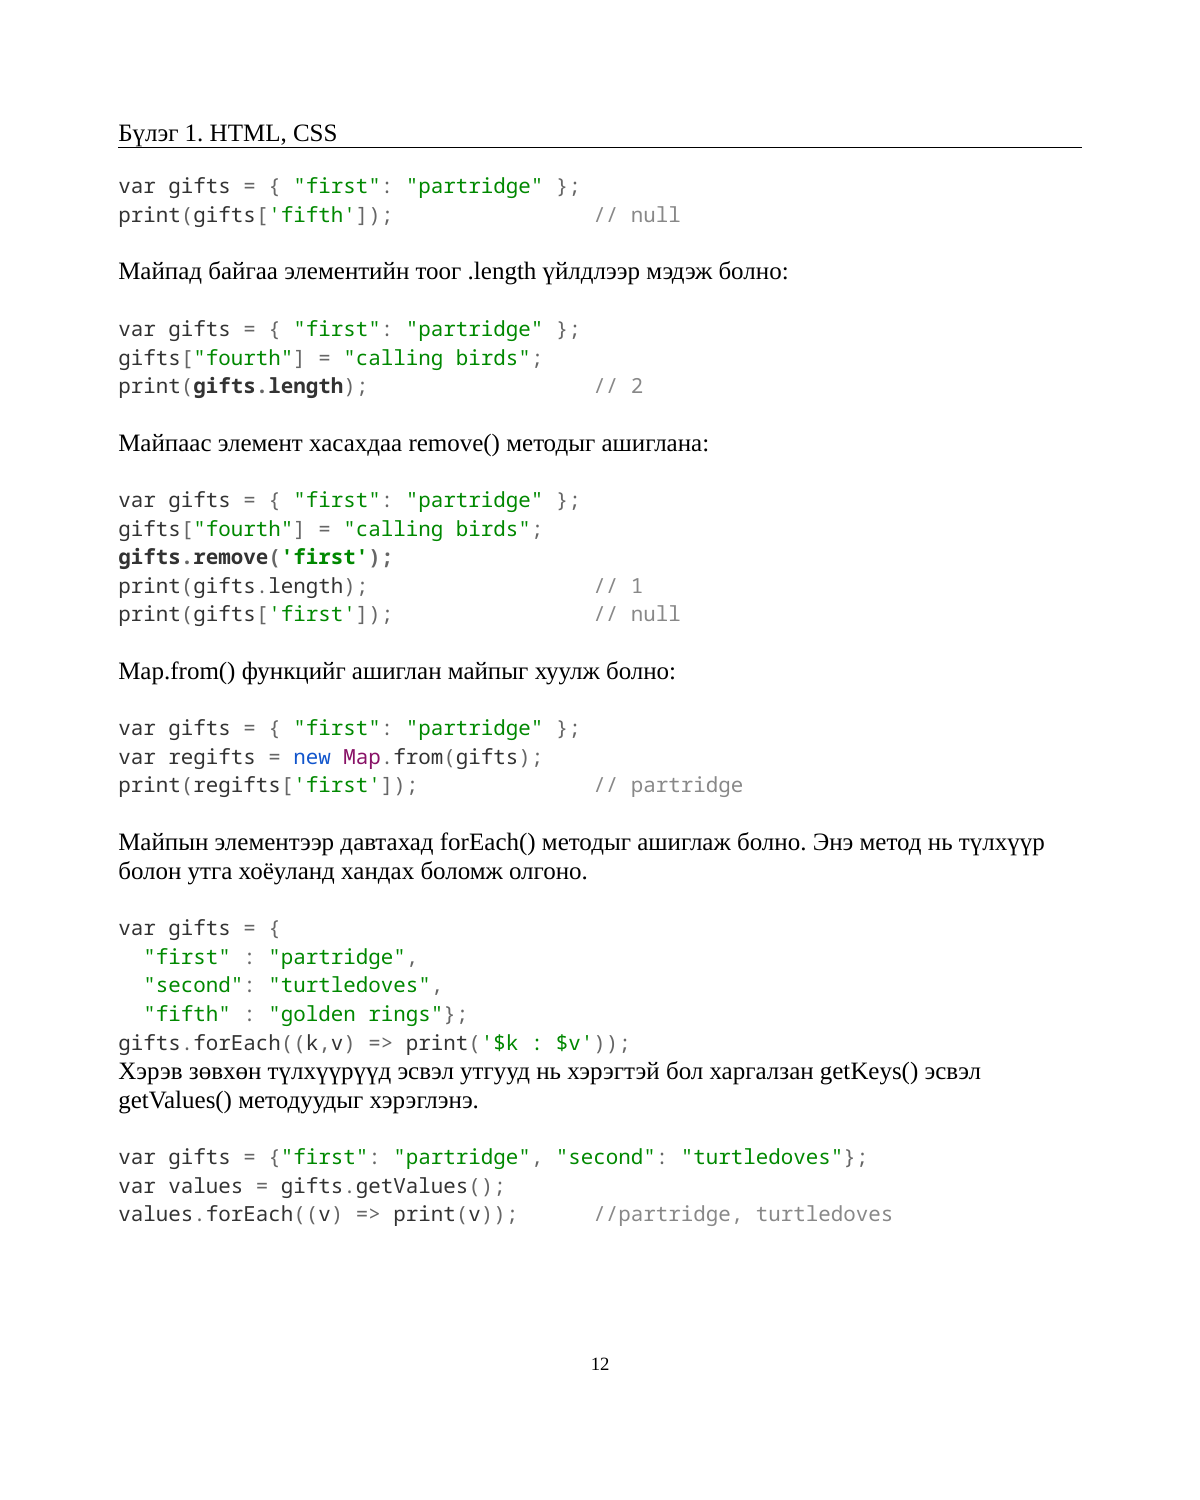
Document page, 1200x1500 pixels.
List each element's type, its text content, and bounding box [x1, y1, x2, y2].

text var gifts = { "first": "partridge" }; [118, 713, 1082, 742]
text "first" : "partridge", [118, 942, 1082, 971]
text Майпаас элемент хасахдаа remove() методыг ашиглана: [118, 428, 1082, 457]
text var gifts = { "first": "partridge" }; [118, 171, 1082, 200]
text print(regifts['first']); // partridge [118, 770, 1082, 799]
text Майпын элементээр давтахад forEach() методыг ашиглаж болно. Энэ метод нь түлхүүр болон утга хоёуланд хандах боломж олгоно. [118, 827, 1082, 885]
text gifts["fourth"] = "calling birds"; [118, 514, 1082, 542]
text Хэрэв зөвхөн түлхүүрүүд эсвэл утгууд нь хэрэгтэй бол харгалзан getKeys() эсвэл getValues() методуудыг хэрэглэнэ. [118, 1056, 1082, 1113]
text values.forEach((v) => print(v)); //partridge, turtledoves [118, 1199, 1082, 1228]
text var gifts = {"first": "partridge", "second": "turtledoves"}; [118, 1142, 1082, 1171]
text var regifts = new Map.from(gifts); [118, 742, 1082, 770]
text var gifts = { "first": "partridge" }; [118, 485, 1082, 514]
text var gifts = { "first": "partridge" }; [118, 314, 1082, 343]
text gifts.remove('first'); [118, 542, 1082, 571]
text Майпад байгаа элементийн тоог .length үйлдлээр мэдэж болно: [118, 257, 1082, 285]
text print(gifts['fifth']); // null [118, 200, 1082, 228]
text "fifth" : "golden rings"}; [118, 999, 1082, 1028]
text Map.from() функцийг ашиглан майпыг хуулж болно: [118, 656, 1082, 685]
text gifts["fourth"] = "calling birds"; [118, 343, 1082, 371]
text var gifts = { [118, 913, 1082, 942]
text print(gifts.length); // 1 [118, 571, 1082, 599]
text var values = gifts.getValues(); [118, 1171, 1082, 1199]
text gifts.forEach((k,v) => print('$k : $v')); [118, 1028, 1082, 1056]
text "second": "turtledoves", [118, 971, 1082, 999]
text print(gifts['first']); // null [118, 599, 1082, 628]
text print(gifts.length); // 2 [118, 371, 1082, 399]
